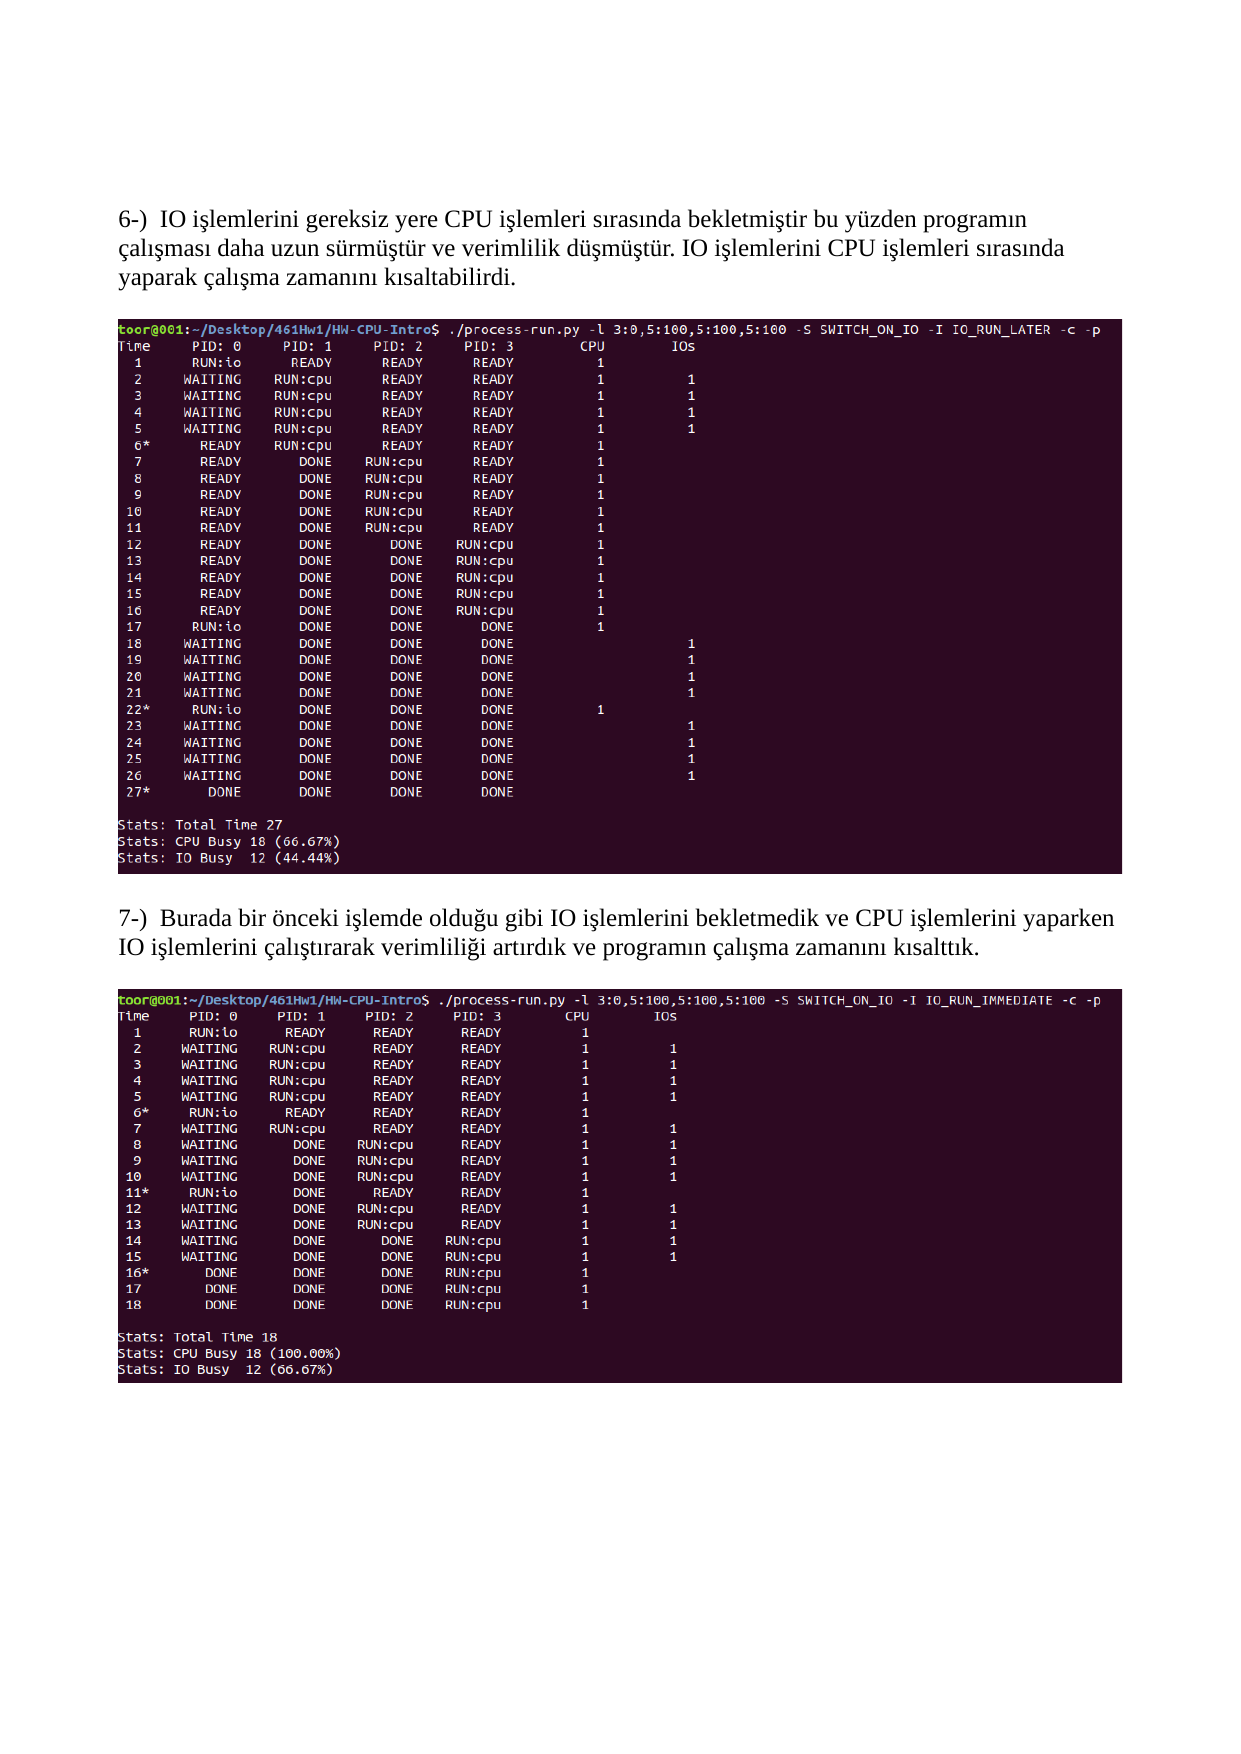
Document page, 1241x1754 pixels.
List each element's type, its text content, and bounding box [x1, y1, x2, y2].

picture [118, 319, 1123, 874]
text 7-) Burada bir önceki işlemde olduğu gibi IO işlemlerini bekletmedik ve CPU işlemlerini yaparken IO işlemlerini çalıştırarak verimliliği artırdık ve programın çalışma zamanını kısalttık. [118, 903, 1122, 960]
picture [118, 989, 1123, 1383]
text 6-) IO işlemlerini gereksiz yere CPU işlemleri sırasında bekletmiştir bu yüzden programın çalışması daha uzun sürmüştür ve verimlilik düşmüştür. IO işlemlerini CPU işlemleri sırasında yaparak çalışma zamanını kısaltabilirdi. [118, 204, 1122, 291]
